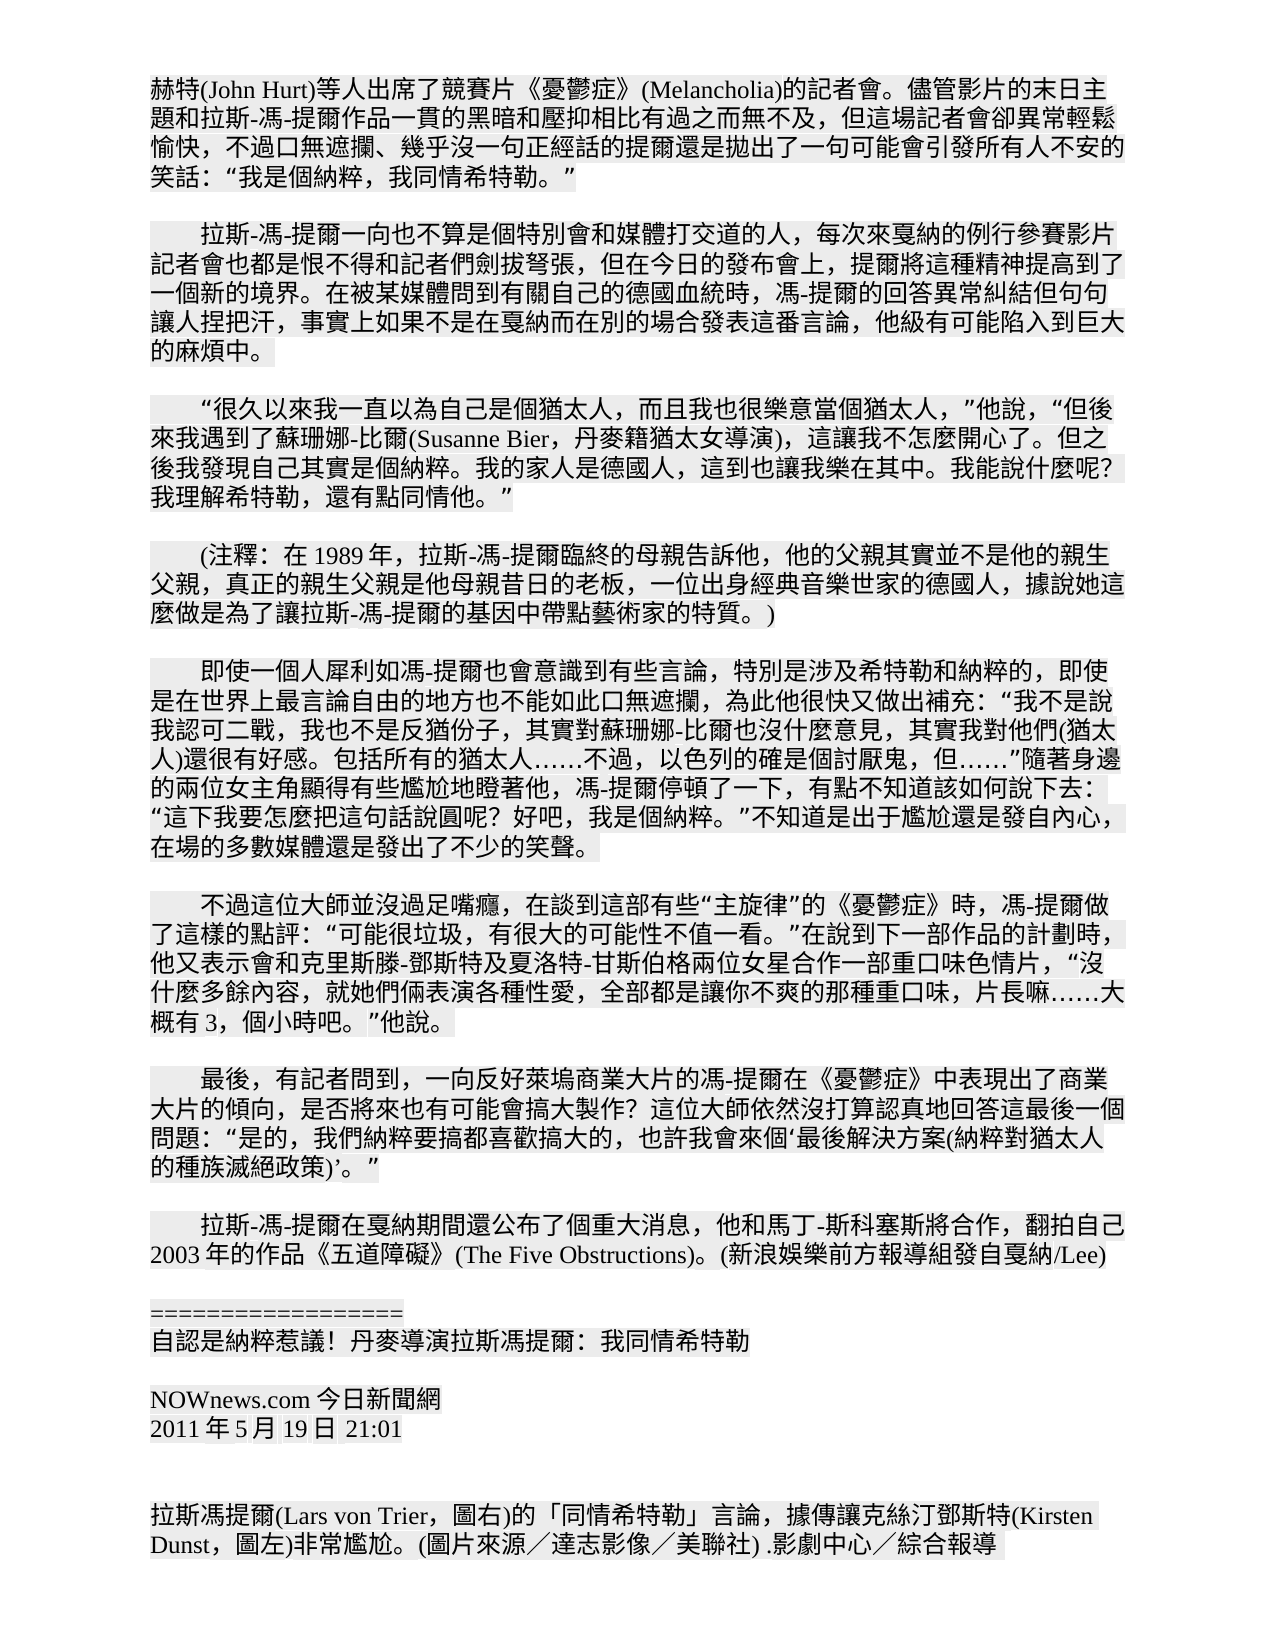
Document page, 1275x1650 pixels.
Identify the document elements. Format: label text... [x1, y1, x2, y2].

text 我很不喜歡拉斯馮提爾的電影,感覺很做作,但他這回講的話卻深得我心. 把希特勒給妖魔化,意味著我們若不是對人性一無所知,就是故做純潔無辜狀. 類似的想法我寫過很多. 不管是納粹或希特勒,全是正常人性,而非人性以外的特殊表現.硬要把他們給妖魔化,那只是在自欺欺人. 這就好像美國很喜歡把反對者或反抗者給冠上恐怖份子的稱號,彷彿這些人性格異常,心智瘋狂,整天就只是想讓全世界的好人都活不下去. 這只能當成卡通聽聽,不能當真,聽起來就像科學小飛俠大戰惡魔黨. 記得很多年前我寫過一篇文章好像叫 "亂世兒女黑寡婦",講車臣一些寡婦,丈夫喪生於侵略者之手,於是她們自己也成為戰士,做出一些綁架人質的反抗行動,結果卻被俄方滲透全部被殺. 從影像記錄中,你可以看到這些女生,其實就跟任何一個鄰家婦女或你的公司同事沒兩樣,看到人質哭,自己也跟著哭,拿起槍時手還會發抖. 我用說的說不清,如果你也能看到她們過去所拍的那些充滿歡樂的居家生活照,你一定會同意,她們就是我們,我們就是她們,根本沒兩樣. 納粹也一樣. 他們都是正常人,有著正常人性. 我敢說,美國那些當官的人渣一定也一樣,他們雖然幹著人渣勾當,用心殘忍而險惡,但他們畢竟還是人而不是妖. 若以為他們只是一些極其特殊的異類,那你只是在自欺欺人. 關於希特勒有兩部電影拍得特別好,一部就是拉斯馮提爾所說的帝國毀滅(donwnfall),一部屬紀錄性質叫blind spot(盲點),我不知道台灣有沒有演過. 毫無疑問,就跟馮提爾一樣,我也能理解希特勒,同時也對他充滿同情. 陳真 ========== 拉斯馮提爾 再辯希特勒也有人性 2011-05-22 中國時報 【張士達／坎城報導】 第64屆坎城影展將落幕，將於台北時間23日（周一）凌晨１點半舉行頒獎典禮，但丹麥導演拉斯馮提爾因納粹話題遭逐出影展，卻成直到閉幕前夕，都盤旋不去的陰影。他的影片《驚悚末日》就算得獎，他仍不准出席晚會，無法領獎，寫下影展首例。他自嘲，很喜歡坎城大會送給他的「不受歡迎的人」這個新封號。 馮提爾對說的玩笑話「我是納粹」、「我可以了解希特勒」雖道歉，但認為外界誤解了他的意思，他並非支持希特勒所做的事，而是在看過描述希特勒最後一段生命的德國電影《帝國毀滅》後，發現希特勒也只是個凡人，「我們每個人心中都有納粹，希特勒心中也有人性，若對這點視而不見，那才是危險的事。」坎城將他逐出影展的強烈手段，引起寒蟬效應，隨後數日，影人多對納粹話題避之唯恐不及。 ========= 馮-提爾談《憂鬱症》:我是納粹 要拍重口味毛片北京新浪網 (2011-05-19 05:28) 新浪娛樂訊 戛納當地時間5月18日中午，丹麥大導演拉斯-馮-提爾(Lars von Trier)攜幾位主演克里斯滕-鄧斯特(Kirsten Dunst)、夏洛特-甘斯伯格(Charlotte Gainsbourg)、約翰-赫特(John Hurt)等人出席了競賽片《憂鬱症》(Melancholia)的記者會。儘管影片的末日主題和拉斯-馮-提爾作品一貫的黑暗和壓抑相比有過之而無不及，但這場記者會卻異常輕鬆愉快，不過口無遮攔、幾乎沒一句正經話的提爾還是拋出了一句可能會引發所有人不安的笑話：“我是個納粹，我同情希特勒。” 拉斯-馮-提爾一向也不算是個特別會和媒體打交道的人，每次來戛納的例行參賽影片記者會也都是恨不得和記者們劍拔弩張，但在今日的發布會上，提爾將這種精神提高到了一個新的境界。在被某媒體問到有關自己的德國血統時，馮-提爾的回答異常糾結但句句讓人捏把汗，事實上如果不是在戛納而在別的場合發表這番言論，他級有可能陷入到巨大的麻煩中。 “很久以來我一直以為自己是個猶太人，而且我也很樂意當個猶太人，”他說，“但後來我遇到了蘇珊娜-比爾(Susanne Bier，丹麥籍猶太女導演)，這讓我不怎麼開心了。但之後我發現自己其實是個納粹。我的家人是德國人，這到也讓我樂在其中。我能說什麼呢？我理解希特勒，還有點同情他。” (注釋：在1989年，拉斯-馮-提爾臨終的母親告訴他，他的父親其實並不是他的親生父親，真正的親生父親是他母親昔日的老板，一位出身經典音樂世家的德國人，據說她這麼做是為了讓拉斯-馮-提爾的基因中帶點藝術家的特質。) 即使一個人犀利如馮-提爾也會意識到有些言論，特別是涉及希特勒和納粹的，即使是在世界上最言論自由的地方也不能如此口無遮攔，為此他很快又做出補充：“我不是說我認可二戰，我也不是反猶份子，其實對蘇珊娜-比爾也沒什麼意見，其實我對他們(猶太人)還很有好感。包括所有的猶太人……不過，以色列的確是個討厭鬼，但……”隨著身邊的兩位女主角顯得有些尷尬地瞪著他，馮-提爾停頓了一下，有點不知道該如何說下去：“這下我要怎麼把這句話說圓呢？好吧，我是個納粹。”不知道是出于尷尬還是發自內心，在場的多數媒體還是發出了不少的笑聲。 不過這位大師並沒過足嘴癮，在談到這部有些“主旋律”的《憂鬱症》時，馮-提爾做了這樣的點評：“可能很垃圾，有很大的可能性不值一看。”在說到下一部作品的計劃時，他又表示會和克里斯滕-鄧斯特及夏洛特-甘斯伯格兩位女星合作一部重口味色情片，“沒什麼多餘內容，就她們倆表演各種性愛，全部都是讓你不爽的那種重口味，片長嘛……大概有3，個小時吧。”他說。 最後，有記者問到，一向反好萊塢商業大片的馮-提爾在《憂鬱症》中表現出了商業大片的傾向，是否將來也有可能會搞大製作？這位大師依然沒打算認真地回答這最後一個問題：“是的，我們納粹要搞都喜歡搞大的，也許我會來個‘最後解決方案(納粹對猶太人的種族滅絕政策)’。” 拉斯-馮-提爾在戛納期間還公布了個重大消息，他和馬丁-斯科塞斯將合作，翻拍自己2003年的作品《五道障礙》(The Five Obstructions)。(新浪娛樂前方報導組發自戛納/Lee) ================== 自認是納粹惹議！丹麥導演拉斯馮提爾：我同情希特勒 NOWnews.com 今日新聞網 2011年5月19日 21:01 拉斯馮提爾(Lars von Trier，圖右)的「同情希特勒」言論，據傳讓克絲汀鄧斯特(Kirsten Dunst，圖左)非常尷尬。(圖片來源／達志影像／美聯社) .影劇中心／綜合報導 丹麥電影大師拉斯馮提爾在坎城影展爆發失言風波，在新作品《驚悚末日》(Melancholia)的記者會上先說「我是個納粹。」接著還來一句「我同情希特勒。」這段爭議性言論使得現場媒體記者噓聲連連，強大壓力也逼得馮提爾發出聲明道歉。 曾經執導過《在黑暗中漫舞》、《厄夜變奏曲》與《白癡》等片，拉斯馮提爾被譽為丹麥最傑出的電影導演。根據鳳凰網19日報導，他在法國坎城當地時間18日中午，語出驚人地說，「我真的想成為一個猶太人，然後我發現我是一個真正的納粹，你知道，因為我的家庭是德國人，這也給了我一些快樂」他接著說出更爭議性更大的言論，「我能說什麼？我理解希特勒，我認為他做了一些錯誤的事情，但看到他臨死前坐在彈坑，我又開始同情他。」。 在說出同情希特勒的言論後，不到10個小時，拉斯馮提爾就發表聲明道歉，並強調自己不是反猶太人，也沒有種族歧視，「而且我也不是納粹。」 而坎城電影節組委會在官網上發表特別聲明，指出「坎城影展絕對不能夠成為傳播這種言論的場所。」 原文網址: 自認是納粹惹議！丹麥導演拉斯馮提爾：我同情希特勒 | 娛樂新聞 | NOWnews 今日新聞網 http://www.nownews.com/2011/05/19/340-2713858.htm#ixzz1NAcQu82x [150, 75, 1125, 1560]
